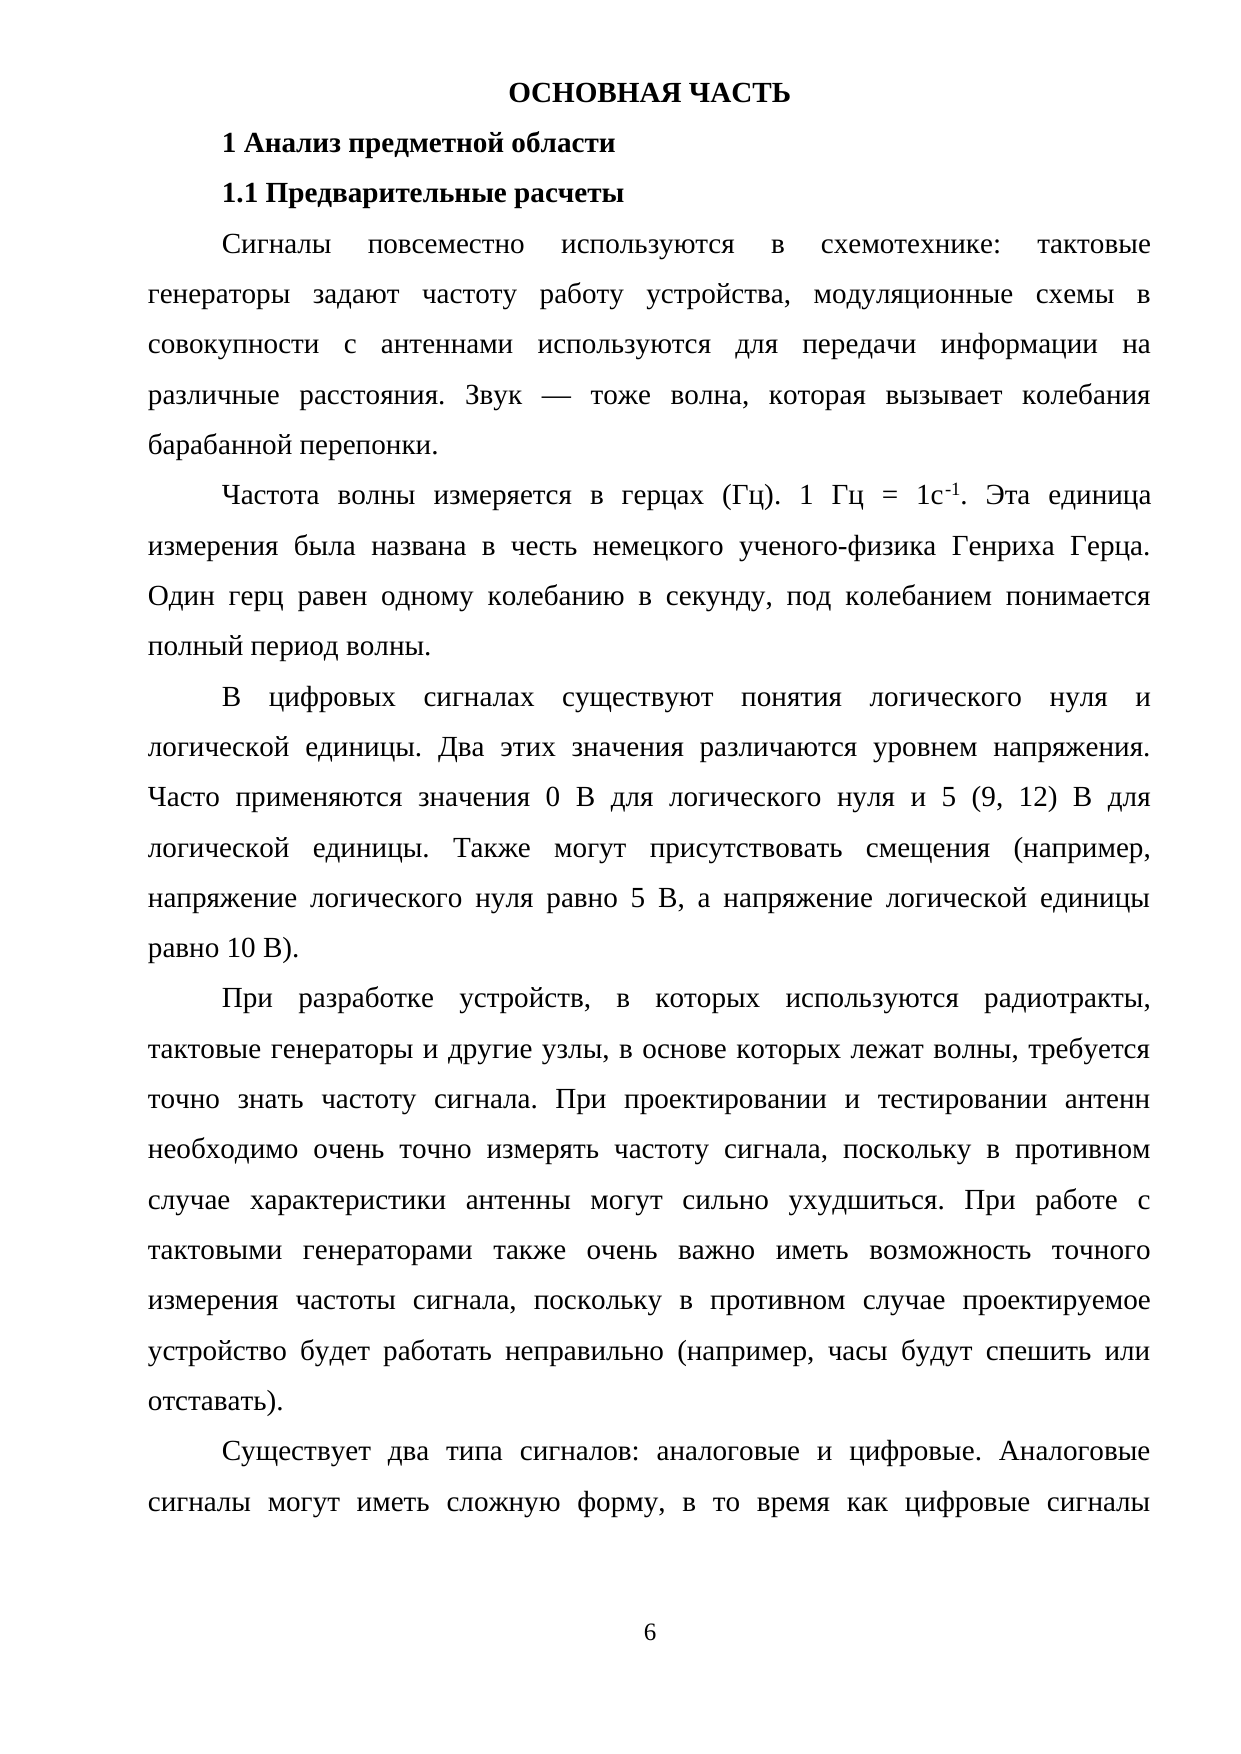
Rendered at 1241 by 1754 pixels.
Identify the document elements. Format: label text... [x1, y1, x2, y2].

text Частота волны измеряется в герцах (Гц). 1 Гц = 1с-1. Эта единица измерения была названа в честь немецкого ученого-физика Генриха Герца. Один герц равен одному колебанию в секунду, под колебанием понимается полный период волны. [148, 477, 1152, 662]
text Существует два типа сигналов: аналоговые и цифровые. Аналоговые сигналы могут иметь сложную форму, в то время как цифровые сигналы [148, 1433, 1152, 1517]
text Сигналы повсеместно используются в схемотехнике: тактовые генераторы задают частоту работу устройства, модуляционные схемы в совокупности с антеннами используются для передачи информации на различные расстояния. Звук — тоже волна, которая вызывает колебания барабанной перепонки. [148, 226, 1152, 461]
text При разработке устройств, в которых используются радиотракты, тактовые генераторы и другие узлы, в основе которых лежат волны, требуется точно знать частоту сигнала. При проектировании и тестировании антенн необходимо очень точно измерять частоту сигнала, поскольку в противном случае характеристики антенны могут сильно ухудшиться. При работе с тактовыми генераторами также очень важно иметь возможность точного измерения частоты сигнала, поскольку в противном случае проектируемое устройство будет работать неправильно (например, часы будут спешить или отставать). [148, 981, 1152, 1417]
subtitle 1.1 Предварительные расчеты [148, 176, 1152, 209]
text В цифровых сигналах существуют понятия логического нуля и логической единицы. Два этих значения различаются уровнем напряжения. Часто применяются значения 0 В для логического нуля и 5 (9, 12) В для логической единицы. Также могут присутствовать смещения (например, напряжение логического нуля равно 5 В, а напряжение логической единицы равно 10 В). [148, 679, 1152, 964]
subtitle 1 Анализ предметной области [148, 125, 1152, 159]
subtitle ОСНОВНАЯ ЧАСТЬ [148, 75, 1152, 108]
